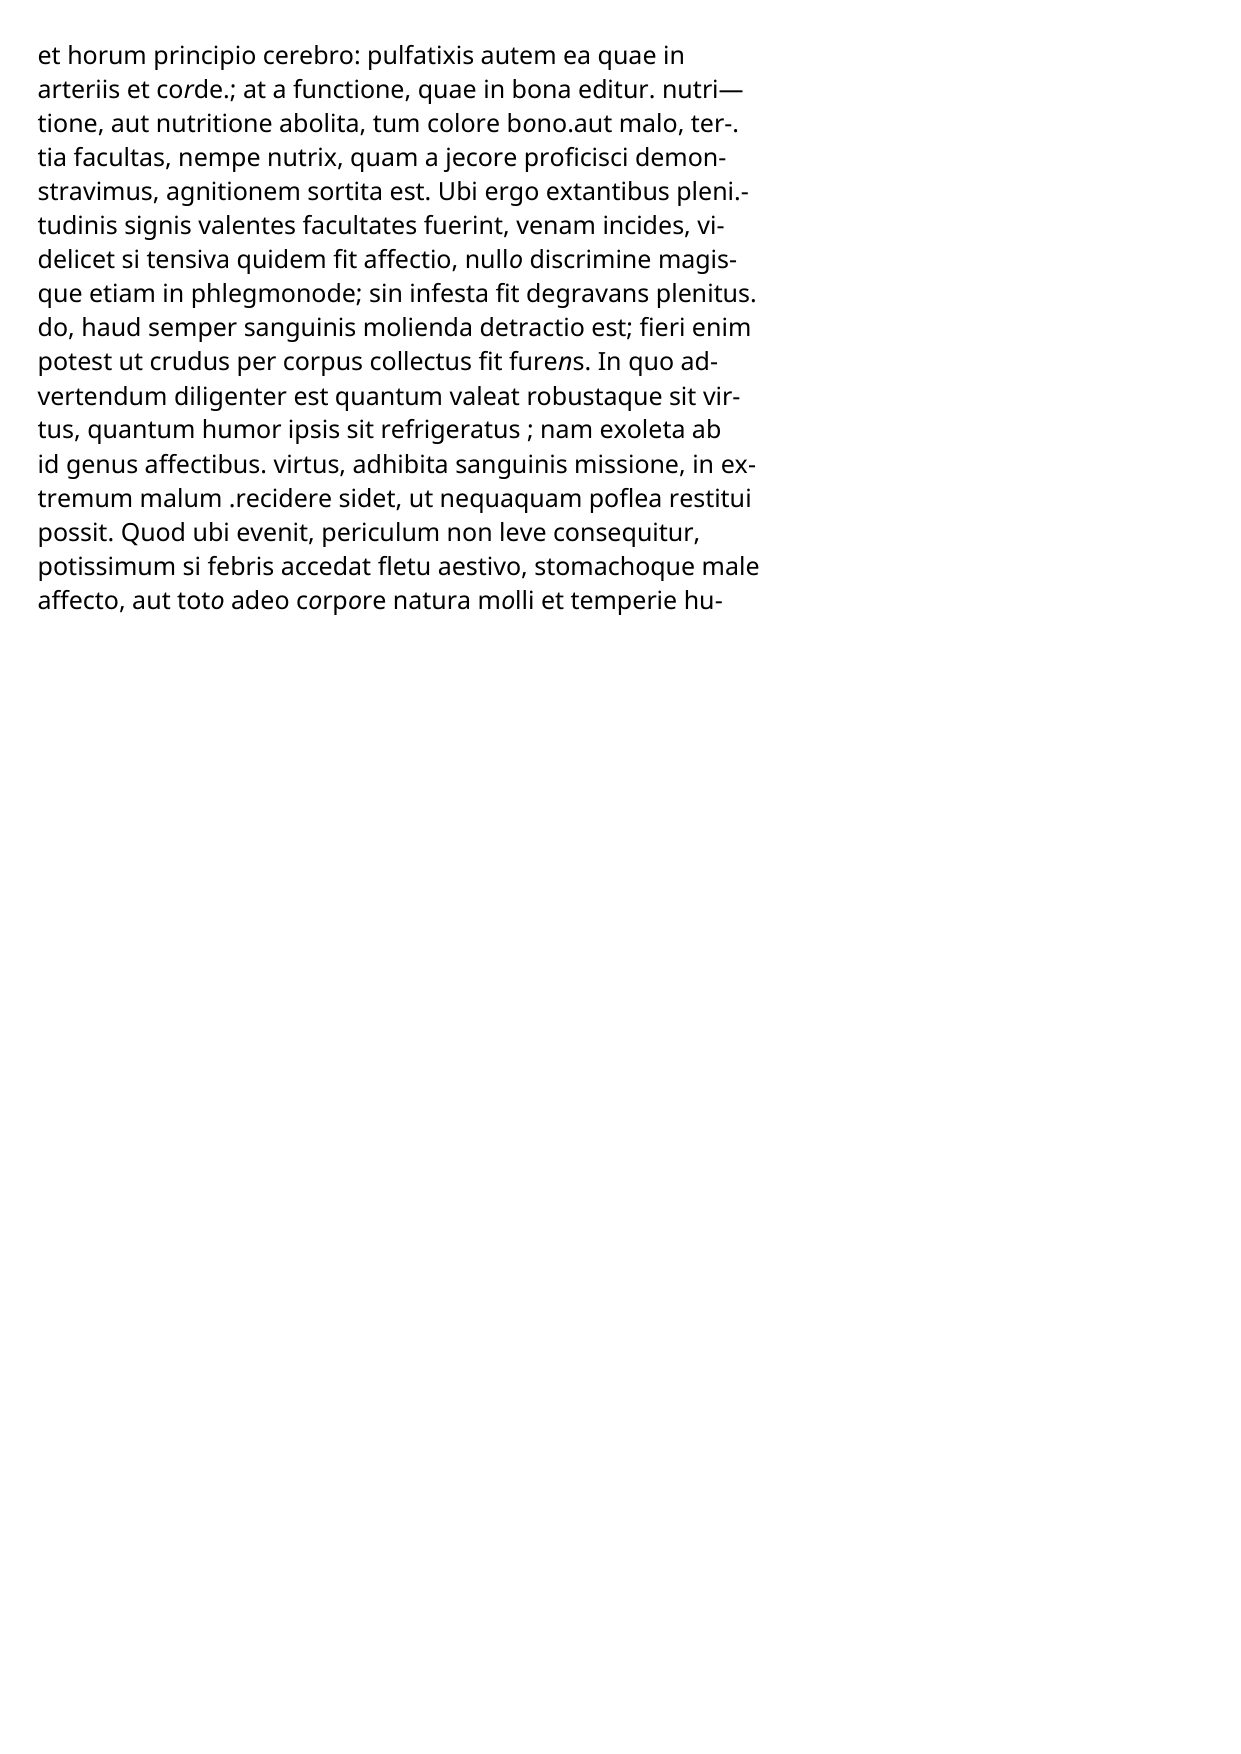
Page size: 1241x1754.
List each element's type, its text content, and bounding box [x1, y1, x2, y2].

text et horum principio cerebro: pulfatixis autem ea quae in arteriis et corde.; at a functione, quae in bona editur. nutri— tione, aut nutritione abolita, tum colore bono.aut malo, ter-. tia facultas, nempe nutrix, quam a jecore proficisci demon- stravimus, agnitionem sortita est. Ubi ergo extantibus pleni.- tudinis signis valentes facultates fuerint, venam incides, vi- delicet si tensiva quidem fit affectio, nullo discrimine magis- que etiam in phlegmonode; sin infesta fit degravans plenitus. do, haud semper sanguinis molienda detractio est; fieri enim potest ut crudus per corpus collectus fit furens. In quo ad- vertendum diligenter est quantum valeat robustaque sit vir- tus, quantum humor ipsis sit refrigeratus ; nam exoleta ab id genus affectibus. virtus, adhibita sanguinis missione, in ex- tremum malum .recidere sidet, ut nequaquam poflea restitui possit. Quod ubi evenit, periculum non leve consequitur, potissimum si febris accedat fletu aestivo, stomachoque male affecto, aut toto adeo corpore natura molli et temperie hu- [37, 37, 1203, 617]
